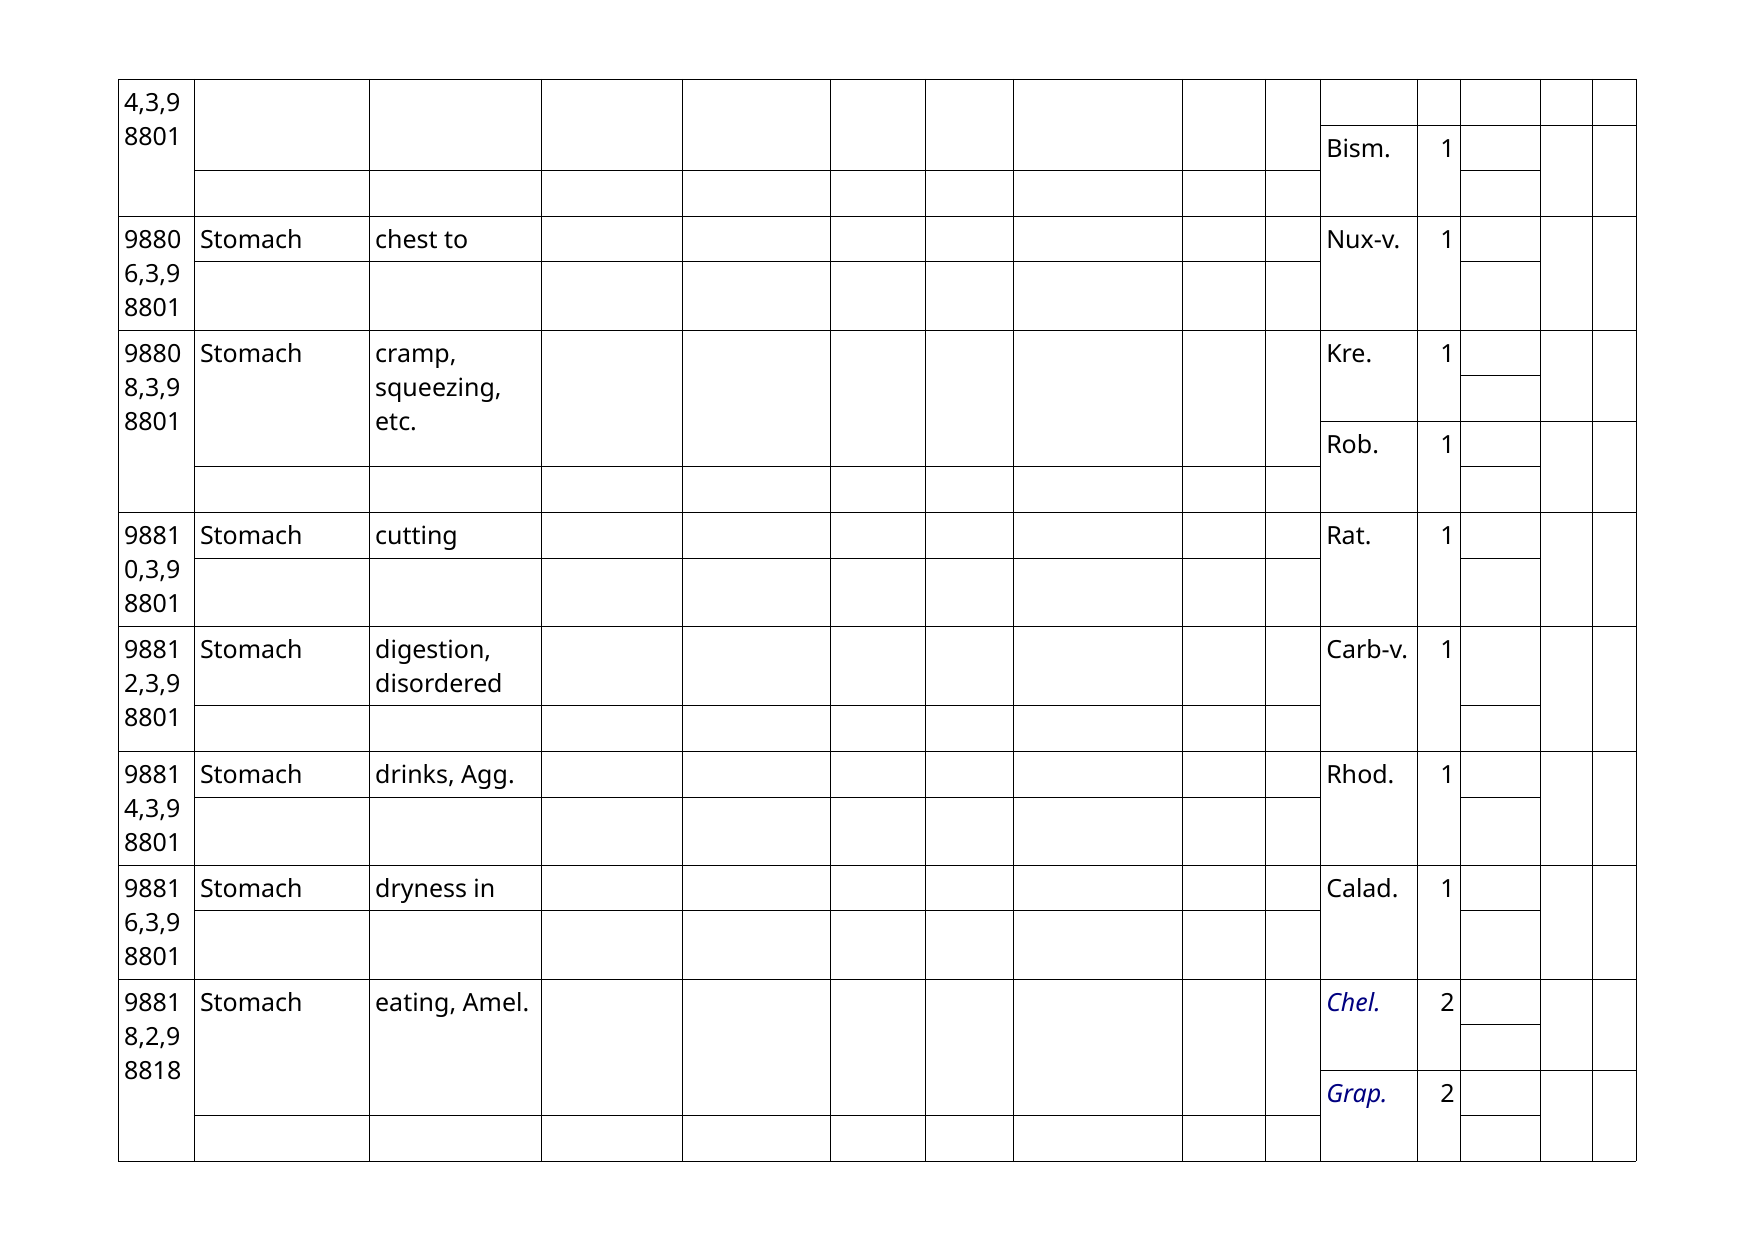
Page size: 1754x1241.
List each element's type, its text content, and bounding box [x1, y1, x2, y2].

table_cell [542, 80, 682, 170]
table_cell [1014, 866, 1182, 910]
table_cell [1014, 1116, 1182, 1161]
table_cell [195, 171, 369, 216]
table_cell [1593, 126, 1636, 216]
table_cell [195, 1116, 369, 1161]
table_cell Stomach [195, 627, 369, 705]
table_cell [542, 752, 682, 797]
table_cell [1541, 980, 1592, 1070]
table_cell [1461, 217, 1540, 261]
table_cell [1014, 706, 1182, 751]
table_cell [926, 866, 1013, 910]
table_cell 98818,2,98818 [119, 980, 194, 1161]
table_cell [926, 798, 1013, 865]
table_cell [370, 911, 541, 978]
table_cell [1541, 866, 1592, 978]
table_cell [683, 866, 830, 910]
table_cell Stomach [195, 980, 369, 1115]
table_cell Rhod. [1321, 752, 1417, 865]
table_cell Stomach [195, 331, 369, 466]
table_cell [1266, 467, 1320, 512]
table_cell 1 [1418, 422, 1460, 512]
table_cell [1014, 262, 1182, 329]
table_cell [195, 706, 369, 751]
table_cell 98806,3,98801 [119, 217, 194, 329]
table_cell [1183, 798, 1265, 865]
table_cell Chel. [1321, 980, 1417, 1070]
table_cell [926, 911, 1013, 978]
table_cell [1183, 171, 1265, 216]
table_cell [1461, 376, 1540, 421]
table_cell [1266, 331, 1320, 466]
table_cell [1461, 171, 1540, 216]
table_cell [542, 513, 682, 558]
table_cell [1461, 467, 1540, 512]
table_cell [370, 706, 541, 751]
table_cell [370, 80, 541, 170]
table_cell Carb-v. [1321, 627, 1417, 751]
table_cell [542, 467, 682, 512]
table_cell [1541, 513, 1592, 626]
table_cell [1461, 1025, 1540, 1070]
table_cell [1461, 627, 1540, 705]
table_cell [1183, 706, 1265, 751]
table_cell [683, 911, 830, 978]
table_cell [683, 798, 830, 865]
table_cell [1541, 217, 1592, 329]
table_cell [542, 559, 682, 626]
table_cell Stomach [195, 752, 369, 797]
table_cell [1266, 171, 1320, 216]
table_cell [542, 217, 682, 261]
table_cell [1593, 627, 1636, 751]
table_cell [831, 911, 925, 978]
table_cell [683, 331, 830, 466]
table_cell [1266, 911, 1320, 978]
table_cell [926, 262, 1013, 329]
table_cell [1183, 866, 1265, 910]
table_cell [926, 80, 1013, 170]
table_cell 1 [1418, 126, 1460, 216]
table_cell 98810,3,98801 [119, 513, 194, 626]
table_cell 1 [1418, 627, 1460, 751]
table_cell [1541, 80, 1592, 124]
table_cell [1593, 866, 1636, 978]
table_cell [1593, 980, 1636, 1070]
table_cell [1266, 217, 1320, 261]
table_cell [683, 217, 830, 261]
table_cell [1014, 752, 1182, 797]
table_cell [1593, 1071, 1636, 1161]
table_cell [195, 262, 369, 329]
table_cell [1014, 171, 1182, 216]
table_cell [1461, 1116, 1540, 1161]
table_cell [1461, 980, 1540, 1024]
table_cell [926, 980, 1013, 1115]
table_cell [195, 467, 369, 512]
table_cell [195, 559, 369, 626]
table_cell [1461, 559, 1540, 626]
table_cell [1266, 627, 1320, 705]
table_cell [683, 262, 830, 329]
table_cell [542, 706, 682, 751]
table_cell [1461, 422, 1540, 466]
table_cell [683, 513, 830, 558]
table_cell [1183, 752, 1265, 797]
table_cell [926, 513, 1013, 558]
table_cell Nux-v. [1321, 217, 1417, 329]
table_cell [1461, 126, 1540, 170]
table_cell [1461, 513, 1540, 558]
table_cell [1183, 980, 1265, 1115]
table_cell [370, 262, 541, 329]
table_cell [1183, 331, 1265, 466]
table_cell [542, 798, 682, 865]
table_cell [1014, 798, 1182, 865]
table_cell [1461, 1071, 1540, 1115]
table_cell [1541, 126, 1592, 216]
table_cell [1266, 1116, 1320, 1161]
table_cell [1014, 217, 1182, 261]
table_cell [1266, 80, 1320, 170]
table_cell [683, 80, 830, 170]
table_cell 98816,3,98801 [119, 866, 194, 978]
table_cell [1183, 559, 1265, 626]
table_cell [542, 1116, 682, 1161]
table_cell drinks, Agg. [370, 752, 541, 797]
table_cell [1014, 513, 1182, 558]
table_cell [683, 467, 830, 512]
table_cell [1541, 752, 1592, 865]
table_cell [1593, 752, 1636, 865]
table_cell Grap. [1321, 1071, 1417, 1161]
table_cell eating, Amel. [370, 980, 541, 1115]
table_cell [831, 80, 925, 170]
table_cell [683, 706, 830, 751]
table_cell Kre. [1321, 331, 1417, 421]
table_cell [926, 1116, 1013, 1161]
table_cell [195, 80, 369, 170]
table_cell [1266, 559, 1320, 626]
table_cell Stomach [195, 217, 369, 261]
table_cell chest to [370, 217, 541, 261]
table_cell [1014, 467, 1182, 512]
table_cell [1541, 1071, 1592, 1161]
table_cell Stomach [195, 866, 369, 910]
table_cell 1 [1418, 513, 1460, 626]
table_cell [1183, 513, 1265, 558]
table_cell [370, 1116, 541, 1161]
table_cell digestion, disordered [370, 627, 541, 705]
table_cell 1 [1418, 866, 1460, 978]
table_cell [1461, 752, 1540, 797]
table_cell [542, 331, 682, 466]
table_cell [831, 1116, 925, 1161]
table_cell [1461, 911, 1540, 978]
table_cell [195, 911, 369, 978]
table_cell Bism. [1321, 126, 1417, 216]
table_cell [1183, 262, 1265, 329]
table_cell [926, 559, 1013, 626]
table_cell [1266, 866, 1320, 910]
table_cell [1266, 513, 1320, 558]
table_cell [1014, 911, 1182, 978]
table_cell dryness in [370, 866, 541, 910]
table_cell [542, 866, 682, 910]
table_cell [542, 262, 682, 329]
table_cell [1461, 706, 1540, 751]
table_cell 4,3,98801 [119, 80, 194, 216]
table_cell [1461, 262, 1540, 329]
table_cell [831, 798, 925, 865]
table_cell [1593, 331, 1636, 421]
table_cell [1183, 911, 1265, 978]
table_cell [1593, 513, 1636, 626]
table_cell [370, 171, 541, 216]
table_cell Rob. [1321, 422, 1417, 512]
table_cell [1593, 217, 1636, 329]
table_cell [1541, 422, 1592, 512]
table_cell [542, 171, 682, 216]
table_cell [1266, 798, 1320, 865]
table_cell [1183, 627, 1265, 705]
table_cell 2 [1418, 980, 1460, 1070]
table_cell cutting [370, 513, 541, 558]
table_cell [370, 798, 541, 865]
table_cell Stomach [195, 513, 369, 558]
table_cell [831, 513, 925, 558]
table_cell [926, 752, 1013, 797]
table_cell 98812,3,98801 [119, 627, 194, 751]
table_cell [926, 171, 1013, 216]
table_cell cramp, squeezing, etc. [370, 331, 541, 466]
table_cell [831, 980, 925, 1115]
table_cell [1014, 627, 1182, 705]
table_cell [831, 866, 925, 910]
table_cell [831, 467, 925, 512]
table_cell [1014, 80, 1182, 170]
table_cell [1461, 798, 1540, 865]
table_cell [1461, 866, 1540, 910]
table_cell [683, 627, 830, 705]
table_cell [542, 627, 682, 705]
table_cell [926, 627, 1013, 705]
table_cell [831, 262, 925, 329]
table_cell [1418, 80, 1460, 124]
table_cell [1321, 80, 1417, 124]
table_cell [1541, 331, 1592, 421]
table_cell 1 [1418, 217, 1460, 329]
table_cell [683, 559, 830, 626]
table_cell [1014, 980, 1182, 1115]
table_cell [1461, 331, 1540, 375]
table_cell 2 [1418, 1071, 1460, 1161]
table_cell [370, 467, 541, 512]
table_cell [831, 706, 925, 751]
table_cell 98808,3,98801 [119, 331, 194, 512]
table_cell [831, 559, 925, 626]
table_cell 1 [1418, 752, 1460, 865]
table_cell Calad. [1321, 866, 1417, 978]
table_cell 1 [1418, 331, 1460, 421]
table_cell [370, 559, 541, 626]
table_cell [1014, 559, 1182, 626]
table_cell [926, 706, 1013, 751]
table_cell 98814,3,98801 [119, 752, 194, 865]
table_cell [1593, 80, 1636, 124]
table_cell [926, 331, 1013, 466]
table_cell [683, 980, 830, 1115]
table_cell [831, 217, 925, 261]
table_cell [1461, 80, 1540, 124]
table_cell [1266, 752, 1320, 797]
table_cell [1266, 262, 1320, 329]
table_cell [542, 911, 682, 978]
table_cell [831, 627, 925, 705]
table_cell [1183, 467, 1265, 512]
table_cell [926, 217, 1013, 261]
table_cell [831, 752, 925, 797]
table_cell [1183, 80, 1265, 170]
table_cell [683, 171, 830, 216]
table_cell [542, 980, 682, 1115]
table_cell [1541, 627, 1592, 751]
table_cell [683, 752, 830, 797]
table_cell [831, 331, 925, 466]
table_cell [1593, 422, 1636, 512]
table_cell [831, 171, 925, 216]
table_cell [926, 467, 1013, 512]
table_cell [195, 798, 369, 865]
table_cell Rat. [1321, 513, 1417, 626]
table_cell [1266, 980, 1320, 1115]
table_cell [1183, 1116, 1265, 1161]
table_cell [683, 1116, 830, 1161]
table_cell [1014, 331, 1182, 466]
table_cell [1183, 217, 1265, 261]
table_cell [1266, 706, 1320, 751]
